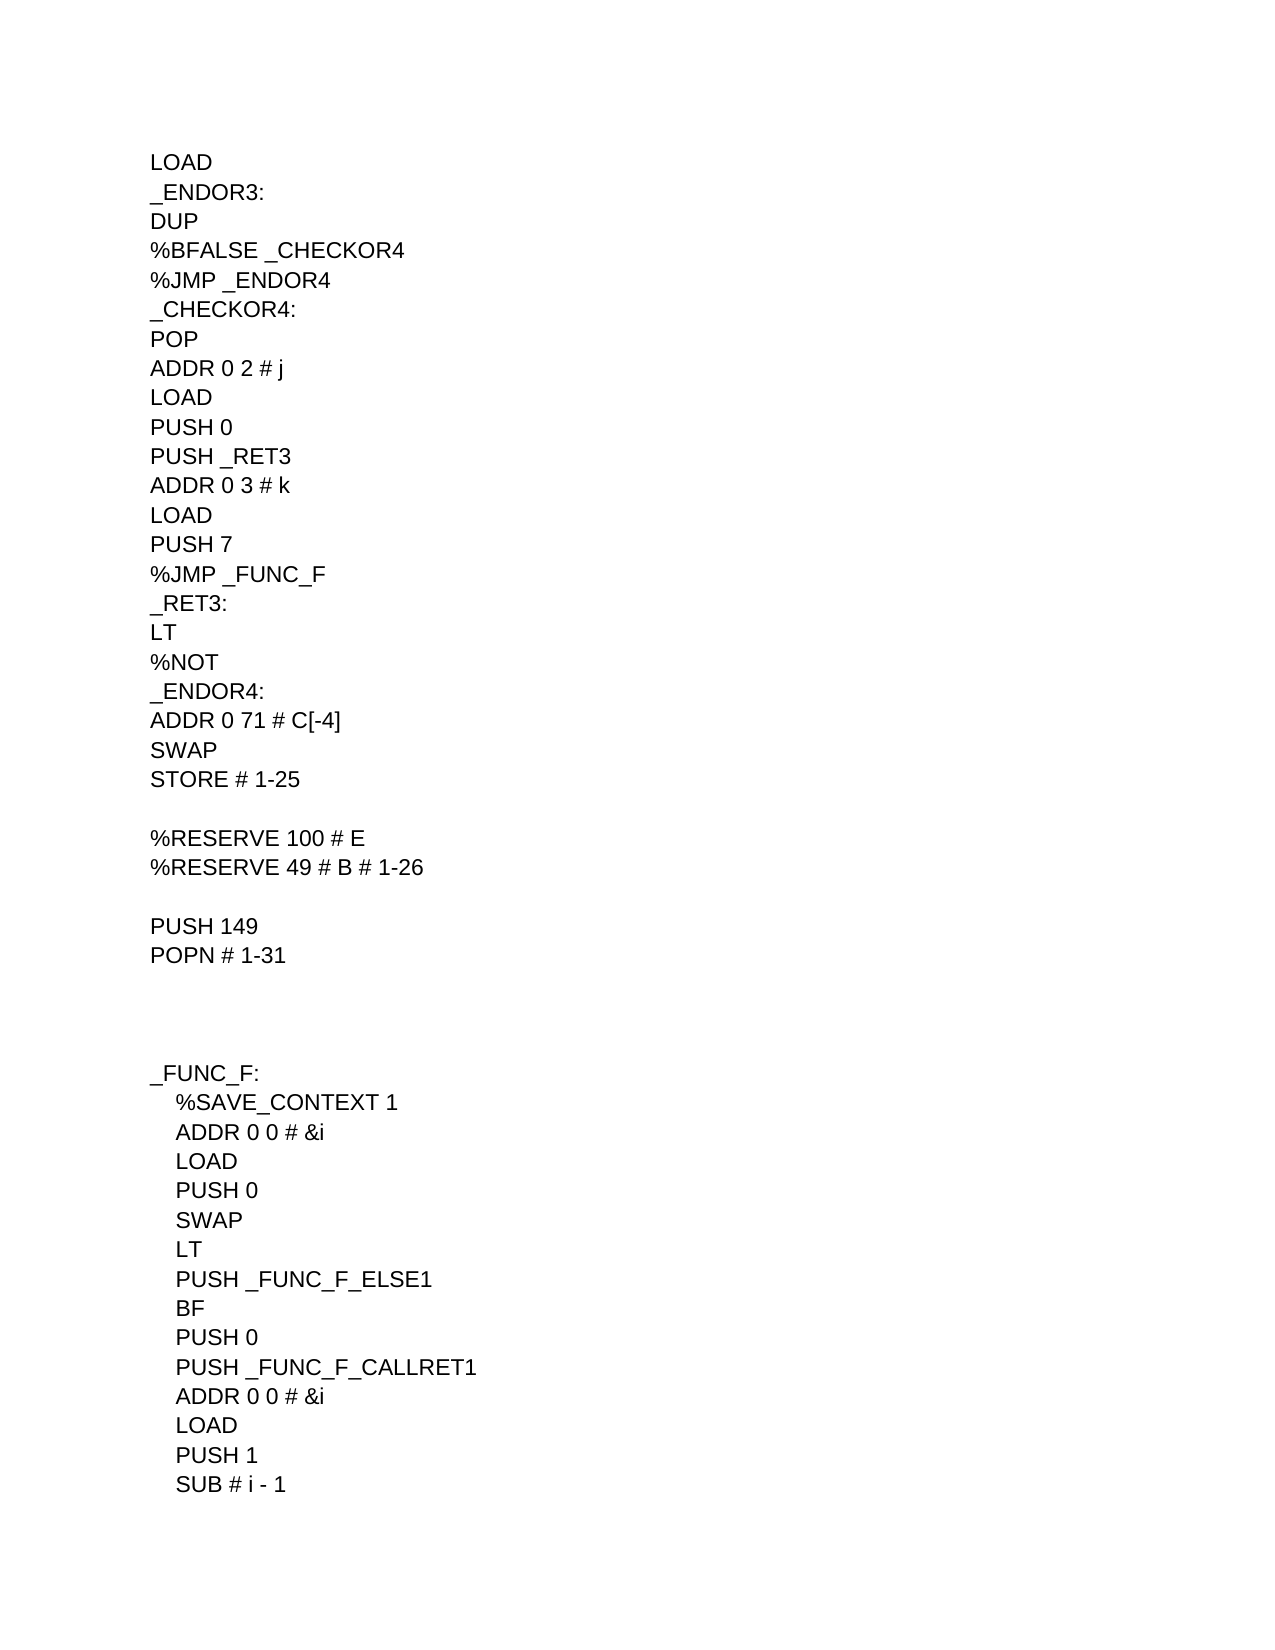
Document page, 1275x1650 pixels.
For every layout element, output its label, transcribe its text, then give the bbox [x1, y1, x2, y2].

text SWAP [150, 737, 1125, 763]
text LOAD [150, 150, 1125, 176]
text PUSH 149 [150, 914, 1125, 939]
text _ENDOR4: [150, 679, 1125, 704]
text PUSH 0 [150, 1178, 1125, 1204]
text _RET3: [150, 591, 1125, 616]
text PUSH 0 [150, 1325, 1125, 1351]
text _CHECKOR4: [150, 297, 1125, 322]
text ADDR 0 0 # &i [150, 1119, 1125, 1145]
text %BFALSE _CHECKOR4 [150, 238, 1125, 264]
text %SAVE_CONTEXT 1 [150, 1090, 1125, 1116]
text POPN # 1-31 [150, 943, 1125, 969]
text PUSH _RET3 [150, 444, 1125, 469]
text ADDR 0 0 # &i [150, 1384, 1125, 1409]
text PUSH _FUNC_F_CALLRET1 [150, 1354, 1125, 1380]
text %NOT [150, 649, 1125, 675]
text %JMP _FUNC_F [150, 561, 1125, 587]
text _FUNC_F: [150, 1061, 1125, 1086]
text %RESERVE 100 # E [150, 826, 1125, 851]
text ADDR 0 71 # C[-4] [150, 708, 1125, 734]
text %JMP _ENDOR4 [150, 267, 1125, 293]
text LOAD [150, 1413, 1125, 1439]
text LT [150, 620, 1125, 646]
text _ENDOR3: [150, 179, 1125, 205]
text LOAD [150, 385, 1125, 411]
text PUSH 7 [150, 532, 1125, 557]
text ADDR 0 3 # k [150, 473, 1125, 499]
text %RESERVE 49 # B # 1-26 [150, 855, 1125, 881]
text LOAD [150, 502, 1125, 528]
text BF [150, 1296, 1125, 1321]
text SUB # i - 1 [150, 1472, 1125, 1497]
text SWAP [150, 1207, 1125, 1233]
text DUP [150, 209, 1125, 234]
text PUSH 0 [150, 414, 1125, 440]
text STORE # 1-25 [150, 767, 1125, 792]
text ADDR 0 2 # j [150, 356, 1125, 381]
text LOAD [150, 1149, 1125, 1174]
text PUSH _FUNC_F_ELSE1 [150, 1266, 1125, 1292]
text POP [150, 326, 1125, 352]
text LT [150, 1237, 1125, 1262]
text PUSH 1 [150, 1442, 1125, 1468]
